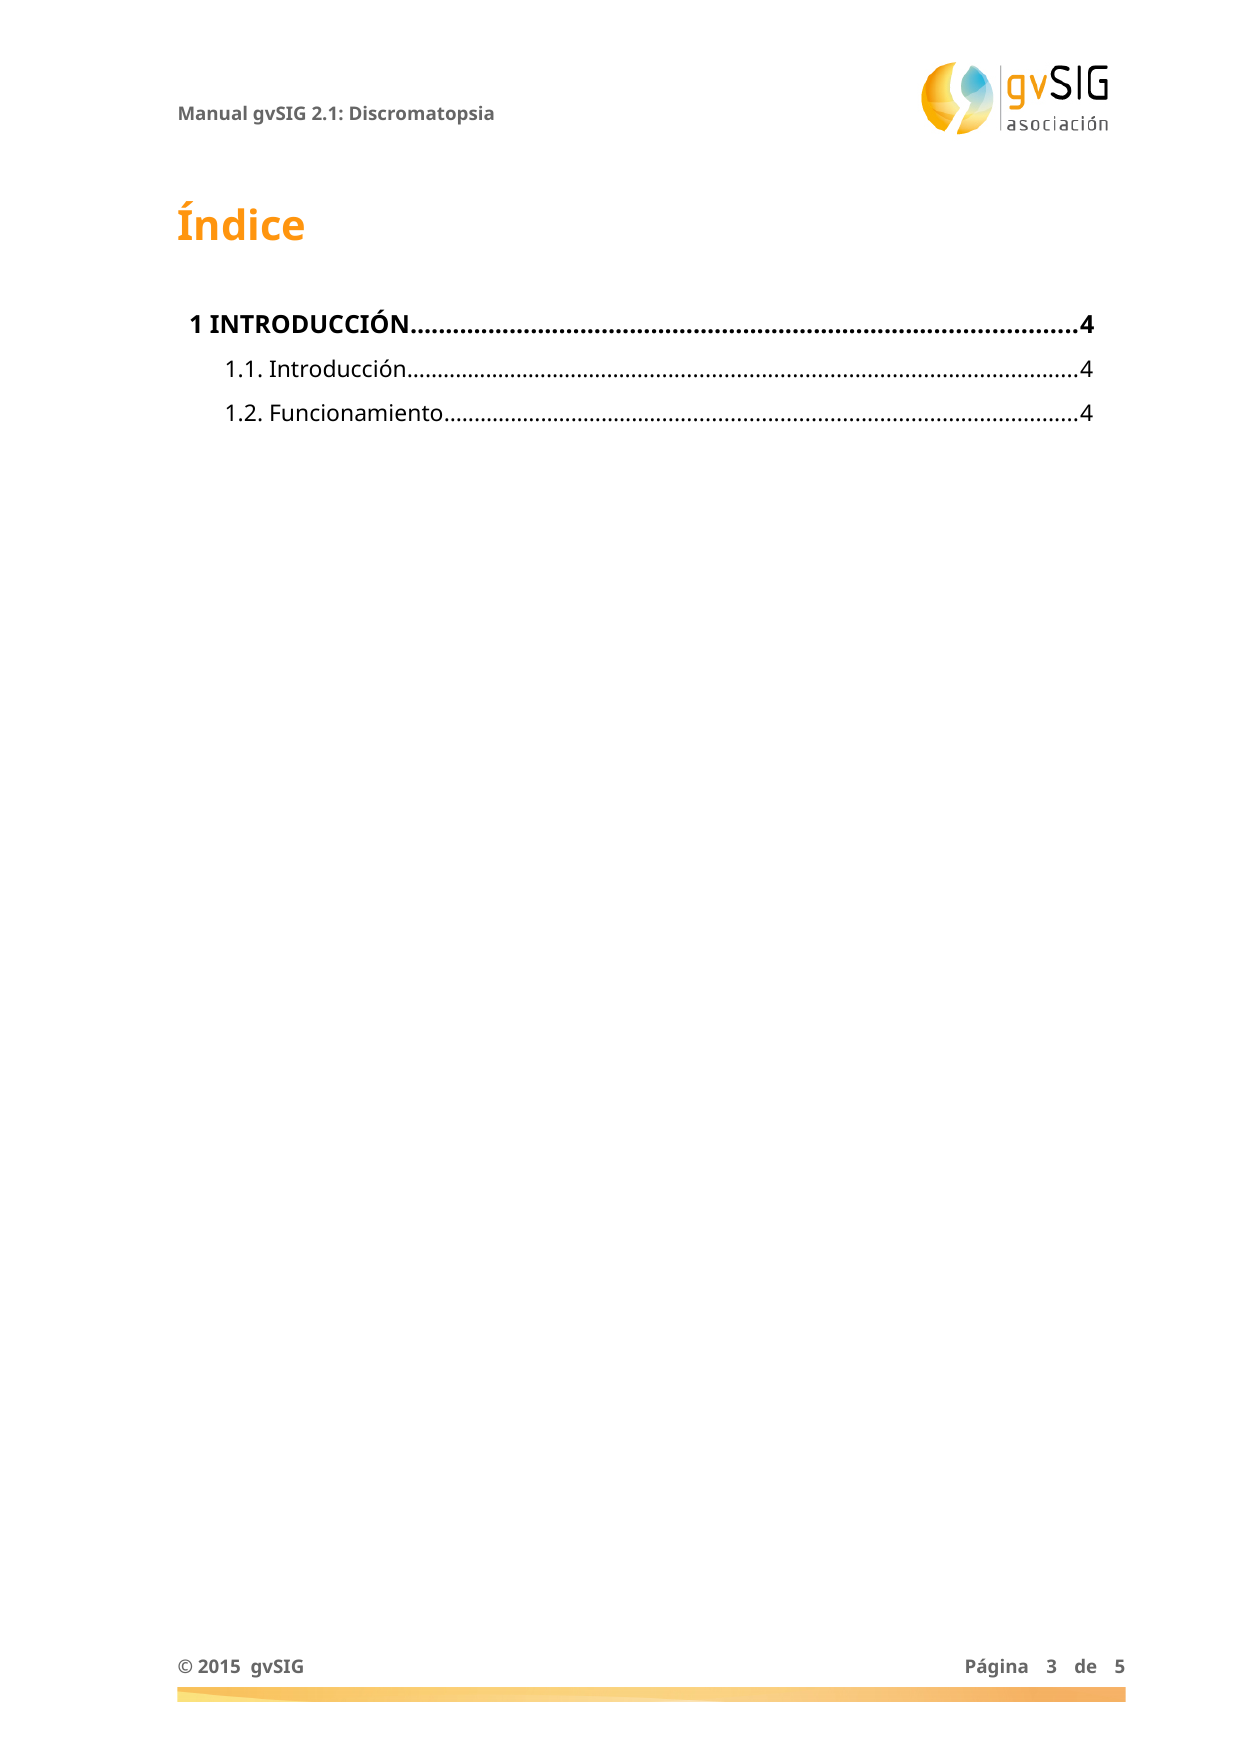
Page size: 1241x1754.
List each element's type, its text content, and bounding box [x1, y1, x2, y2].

text Índice [177, 196, 1125, 253]
text 1 Introducción 4 [189, 306, 1125, 340]
text 1.1. Introducción 4 [218, 353, 1125, 384]
picture [177, 1687, 1126, 1702]
picture [902, 47, 1122, 148]
text 1.2. Funcionamiento 4 [218, 397, 1125, 428]
